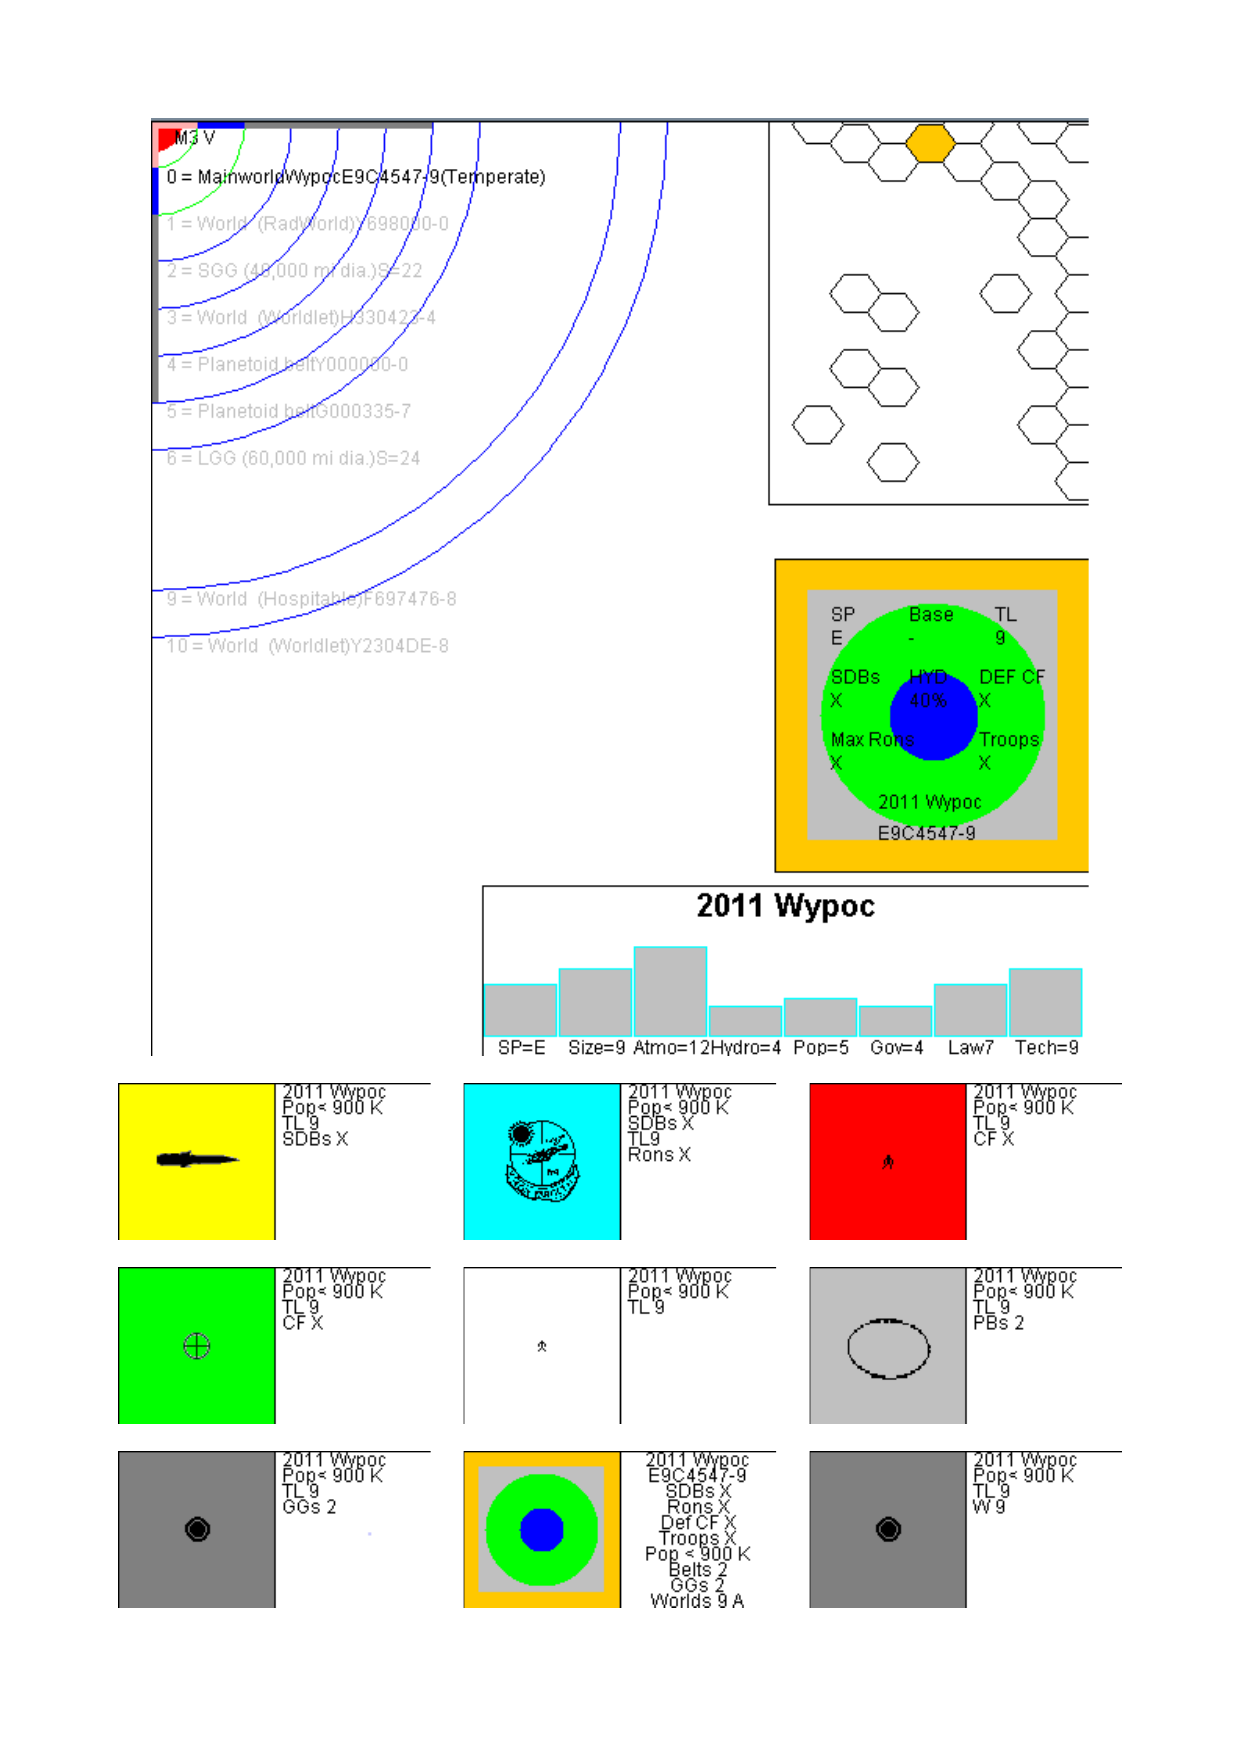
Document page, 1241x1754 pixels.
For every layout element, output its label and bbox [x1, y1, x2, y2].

picture [809, 1267, 1122, 1424]
picture [809, 1451, 1122, 1608]
picture [118, 1267, 431, 1424]
picture [809, 1083, 1122, 1240]
picture [463, 1451, 777, 1608]
picture [463, 1083, 777, 1240]
picture [463, 1267, 777, 1424]
picture [118, 1451, 431, 1608]
picture [118, 1083, 431, 1240]
picture [151, 118, 1089, 1056]
